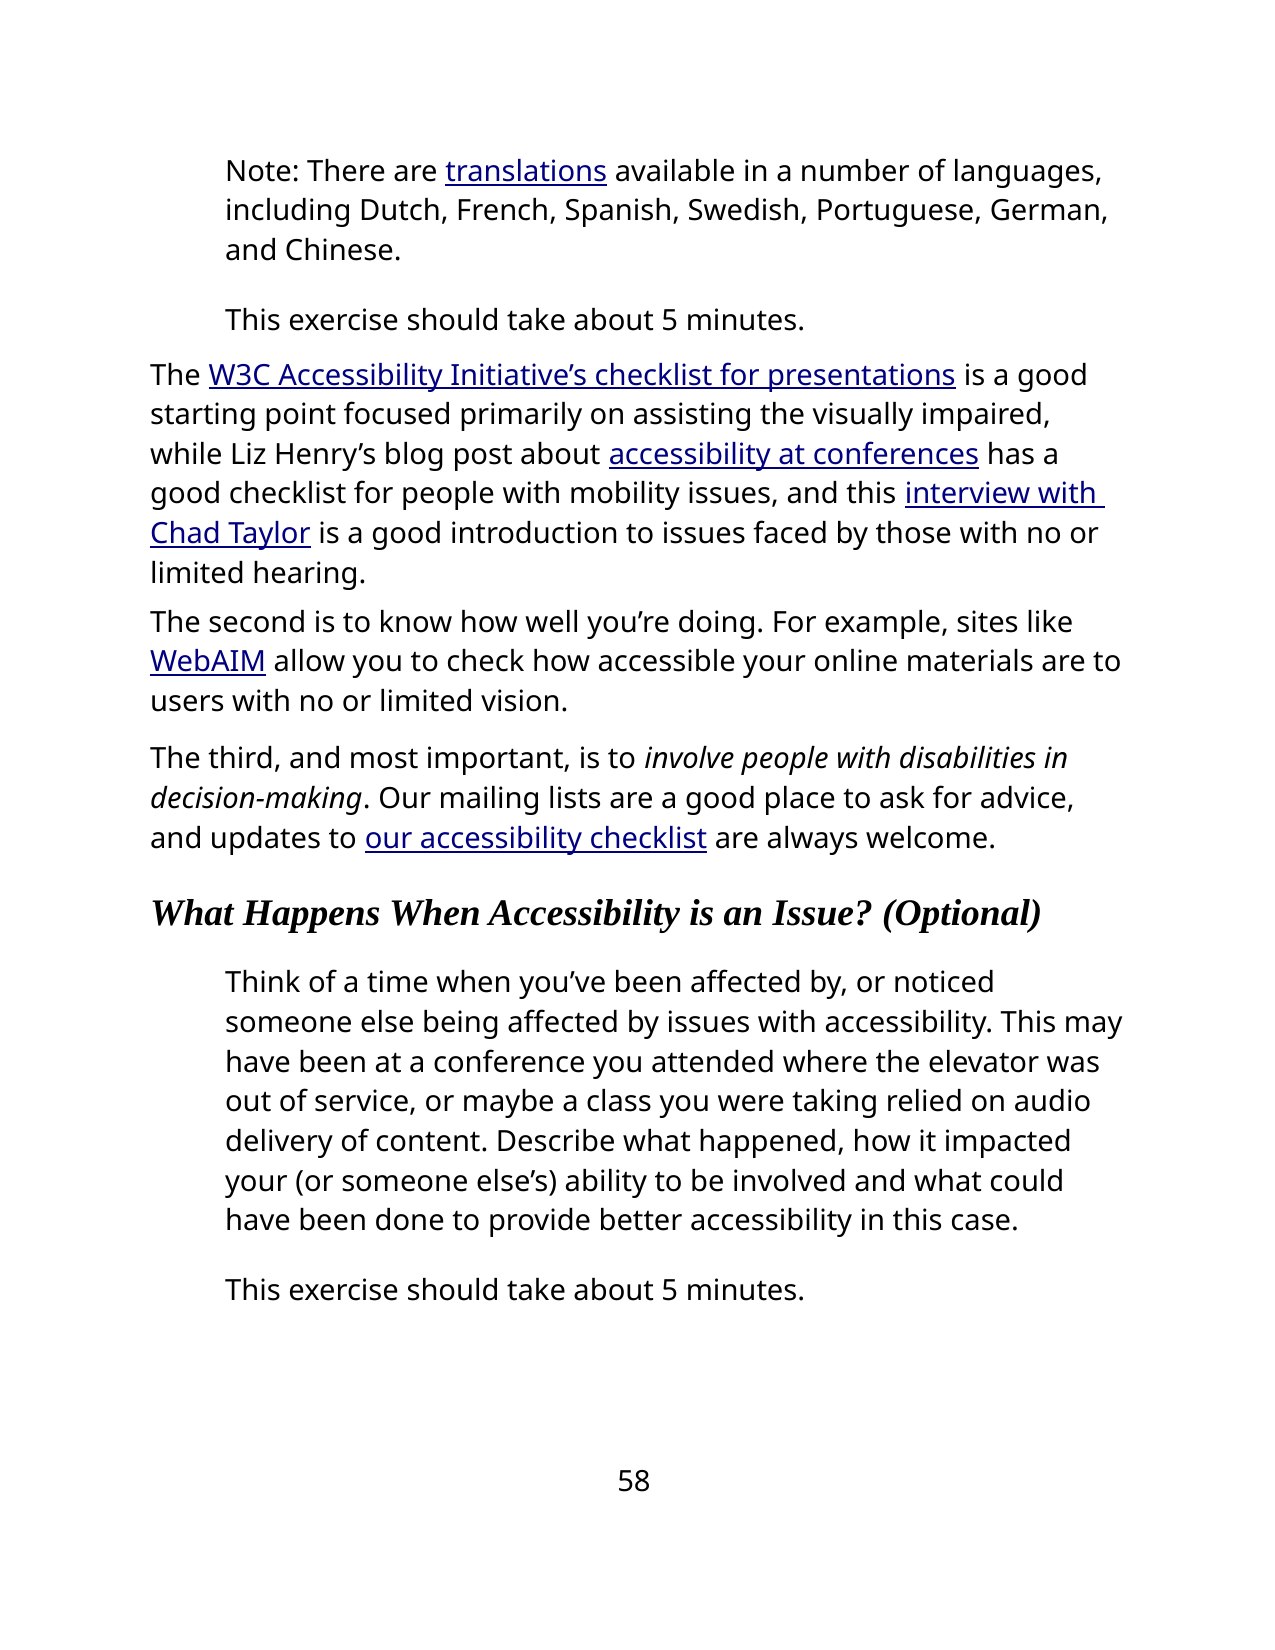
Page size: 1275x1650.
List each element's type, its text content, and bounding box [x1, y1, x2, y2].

text The W3C Accessibility Initiative’s checklist for presentations is a good starting point focused primarily on assisting the visually impaired, while Liz Henry’s blog post about accessibility at conferences has a good checklist for people with mobility issues, and this interview with Chad Taylor is a good introduction to issues faced by those with no or limited hearing. [150, 354, 1125, 592]
text Note: There are translations available in a number of languages, including Dutch, French, Spanish, Swedish, Portuguese, German, and Chinese. [225, 150, 1125, 269]
subtitle What Happens When Accessibility is an Issue? (Optional) [150, 891, 1125, 934]
text Think of a time when you’ve been affected by, or noticed someone else being affected by issues with accessibility. This may have been at a conference you attended where the elevator was out of service, or maybe a class you were taking relied on audio delivery of content. Describe what happened, how it impacted your (or someone else’s) ability to be involved and what could have been done to provide better accessibility in this case. [225, 961, 1125, 1239]
text The second is to know how well you’re doing. For example, sites like WebAIM allow you to check how accessible your online materials are to users with no or limited vision. [150, 601, 1125, 720]
text This exercise should take about 5 minutes. [225, 299, 1125, 339]
text The third, and most important, is to involve people with disabilities in decision-making. Our mailing lists are a good place to ask for advice, and updates to our accessibility checklist are always welcome. [150, 738, 1125, 857]
text This exercise should take about 5 minutes. [225, 1269, 1125, 1309]
